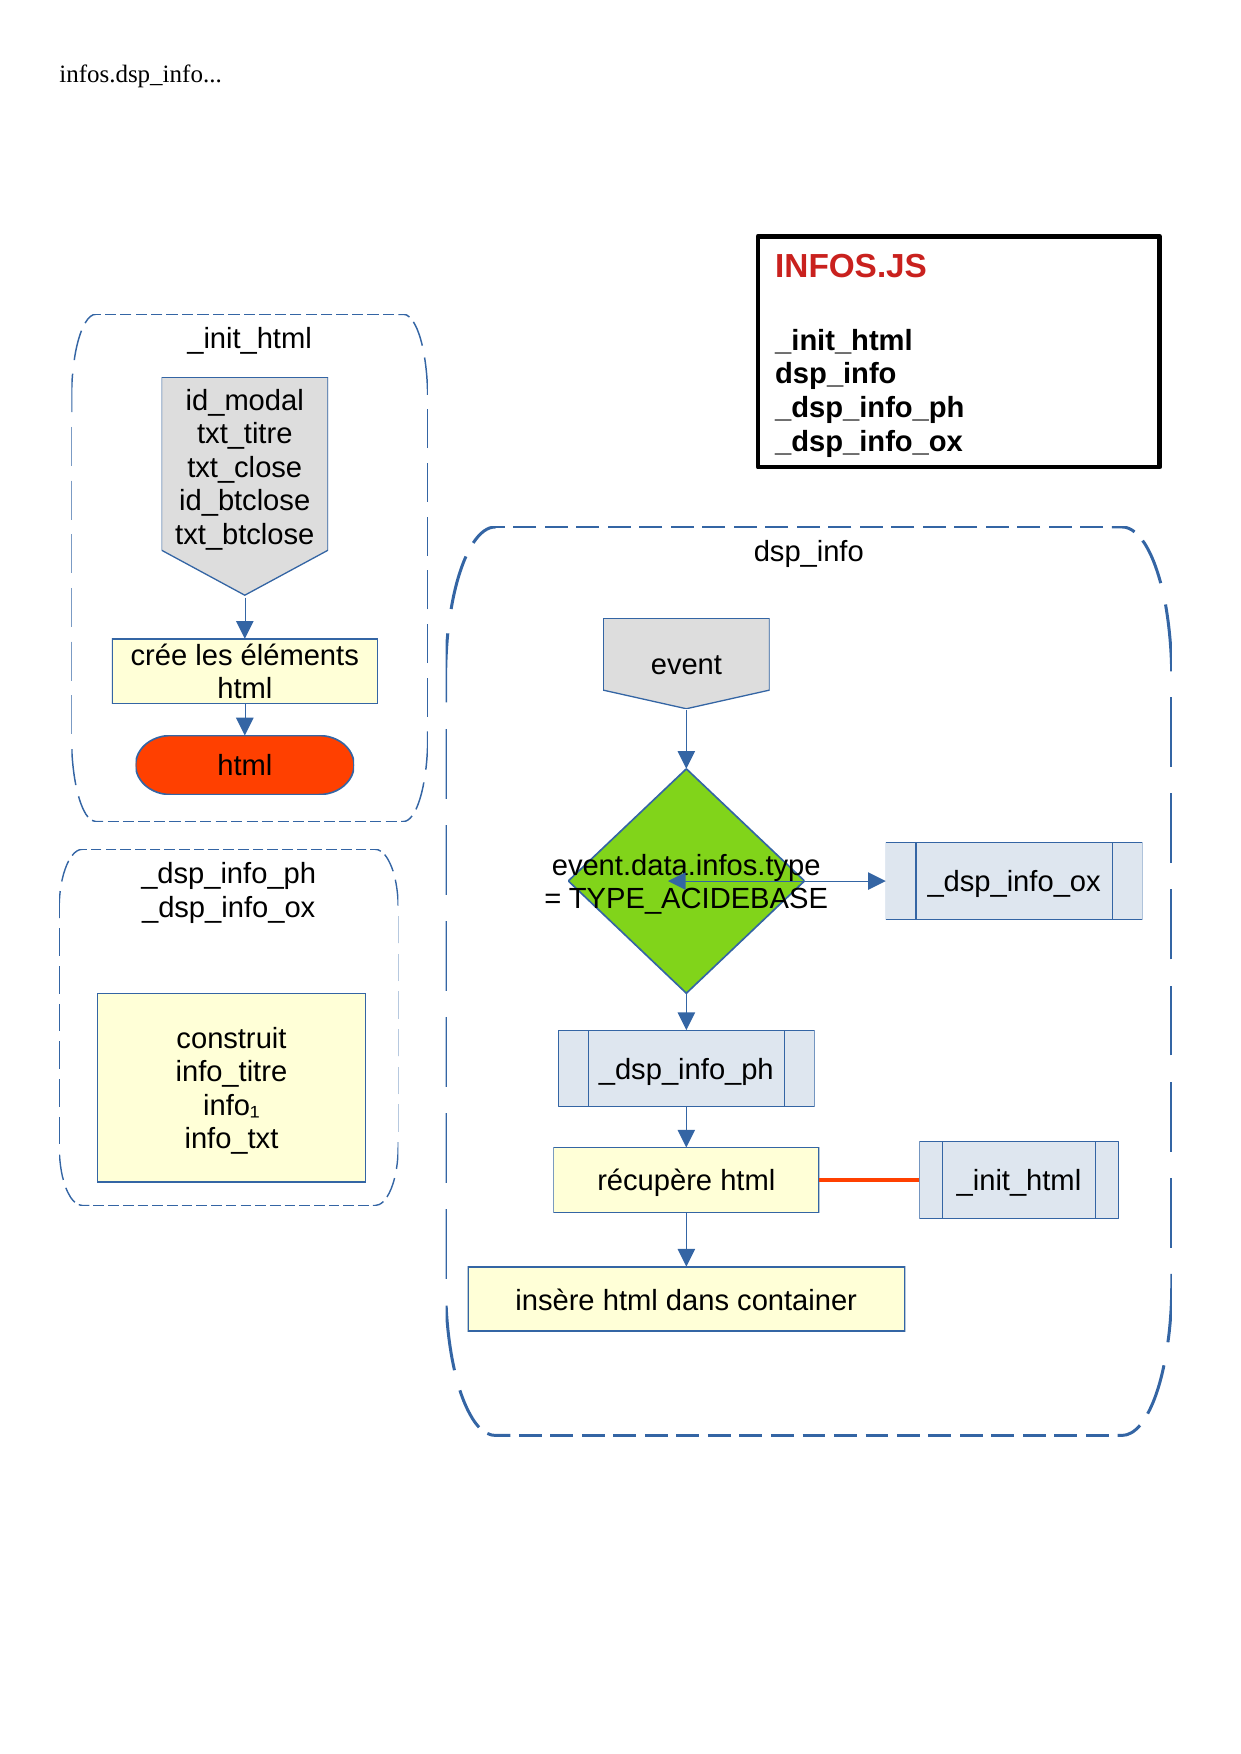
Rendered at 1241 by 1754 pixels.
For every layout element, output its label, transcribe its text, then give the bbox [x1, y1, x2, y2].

text infos.dsp_info... [59, 59, 1181, 88]
